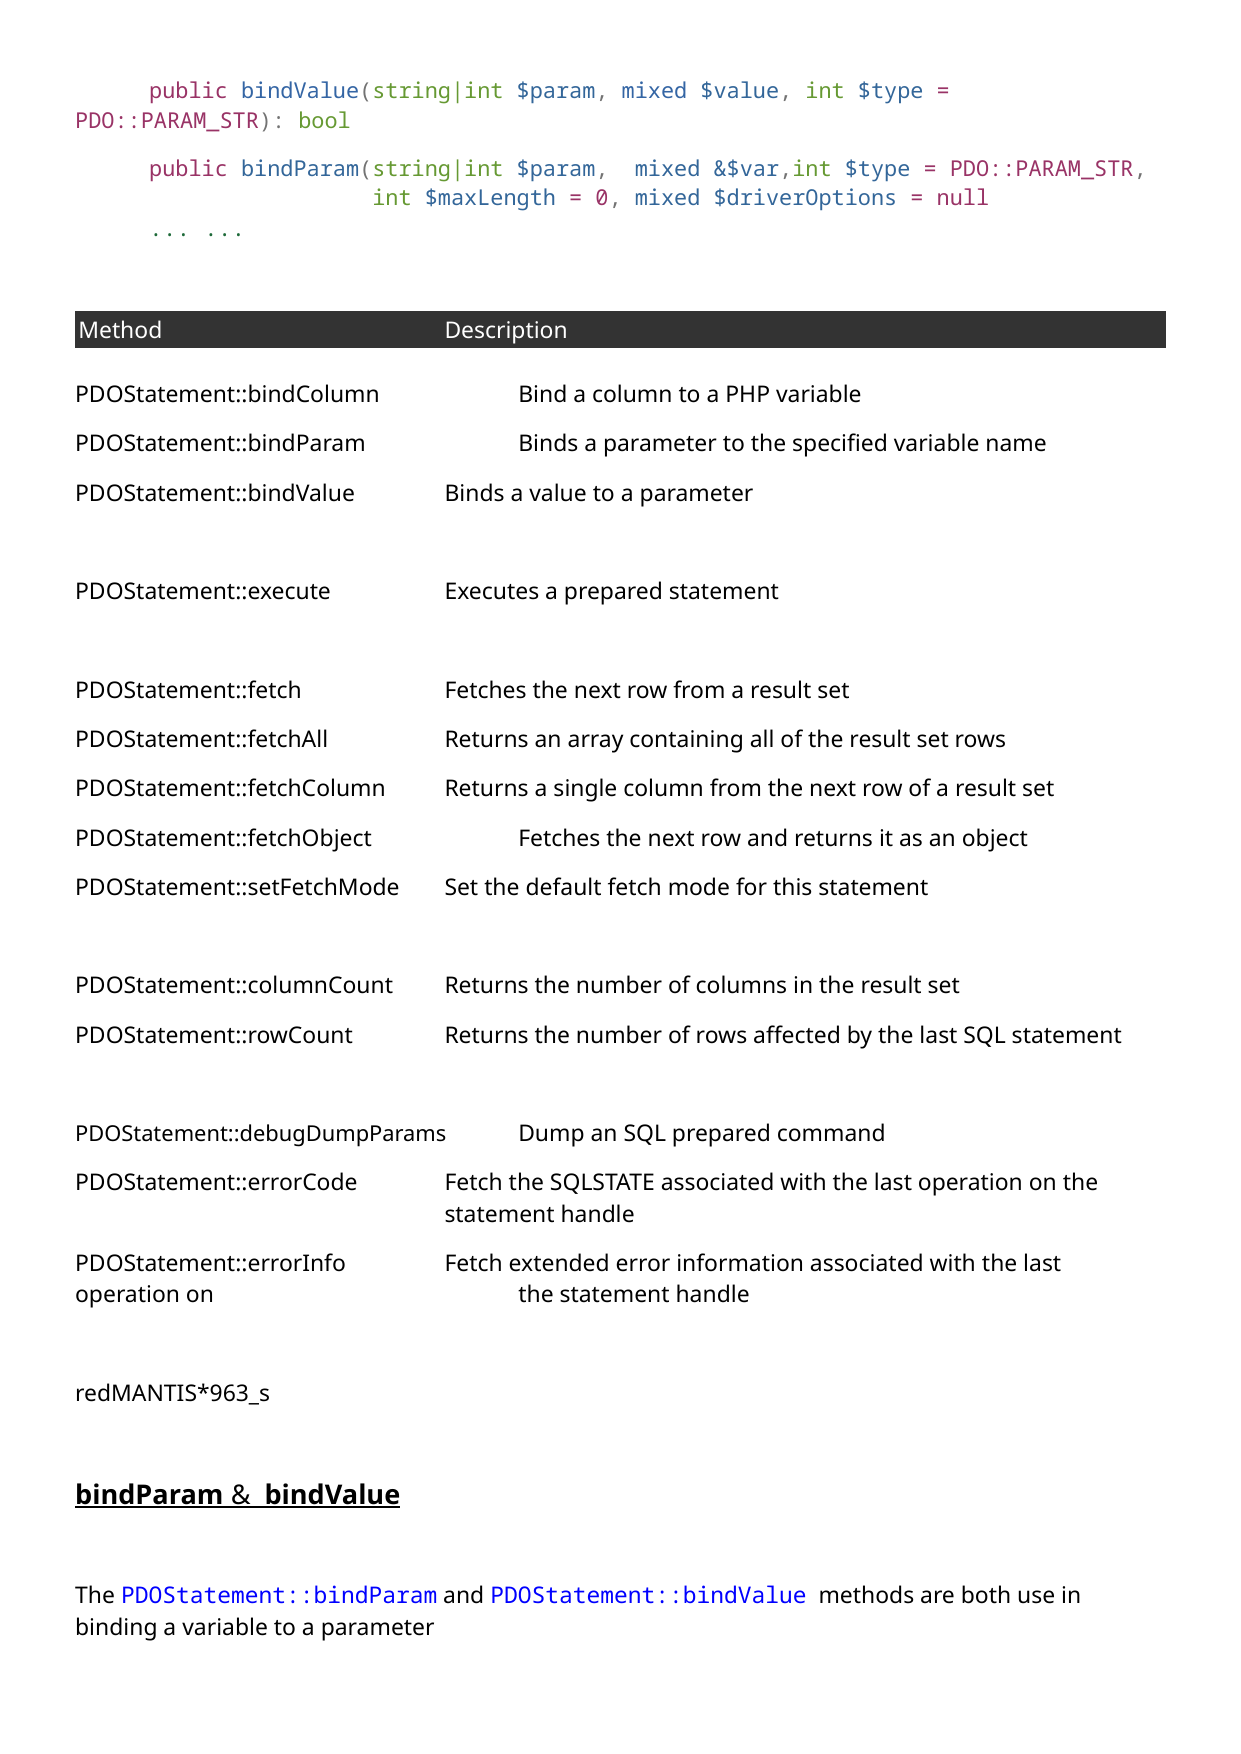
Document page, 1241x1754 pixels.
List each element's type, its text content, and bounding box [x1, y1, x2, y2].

text PDOStatement::fetchColumn Returns a single column from the next row of a result set [75, 772, 1166, 803]
text PDOStatement::errorCode Fetch the SQLSTATE associated with the last operation on the statement handle [75, 1166, 1166, 1229]
text ... ... [75, 212, 1166, 243]
text PDOStatement::debugDumpParams Dump an SQL prepared command [75, 1117, 1166, 1148]
text PDOStatement::fetchObject Fetches the next row and returns it as an object [75, 821, 1166, 853]
text PDOStatement::errorInfo Fetch extended error information associated with the last operation on the statement handle [75, 1247, 1166, 1309]
text PDOStatement::execute Executes a prepared statement [75, 575, 1166, 606]
text public bindValue(string|int $param, mixed $value, int $type = PDO::PARAM_STR): bool [75, 75, 1166, 134]
text PDOStatement::bindValue Binds a value to a parameter [75, 477, 1166, 508]
text PDOStatement::bindParam Binds a parameter to the specified variable name [75, 427, 1166, 458]
text Method Description [75, 311, 1166, 348]
text PDOStatement::setFetchMode Set the default fetch mode for this statement [75, 871, 1166, 902]
text PDOStatement::fetch Fetches the next row from a result set [75, 674, 1166, 705]
text PDOStatement::rowCount Returns the number of rows affected by the last SQL statement [75, 1018, 1166, 1050]
text public bindParam(string|int $param, mixed &$var,int $type = PDO::PARAM_STR, int $maxLength = 0, mixed $driverOptions = null [75, 153, 1166, 212]
text The PDOStatement::bindParam and PDOStatement::bindValue methods are both use in binding a variable to a parameter [75, 1579, 1166, 1642]
text bindParam & bindValue [75, 1475, 1166, 1512]
text redMANTIS*963_s [75, 1377, 1166, 1408]
text PDOStatement::fetchAll Returns an array containing all of the result set rows [75, 723, 1166, 754]
text PDOStatement::bindColumn Bind a column to a PHP variable [75, 378, 1166, 409]
text PDOStatement::columnCount Returns the number of columns in the result set [75, 969, 1166, 1001]
